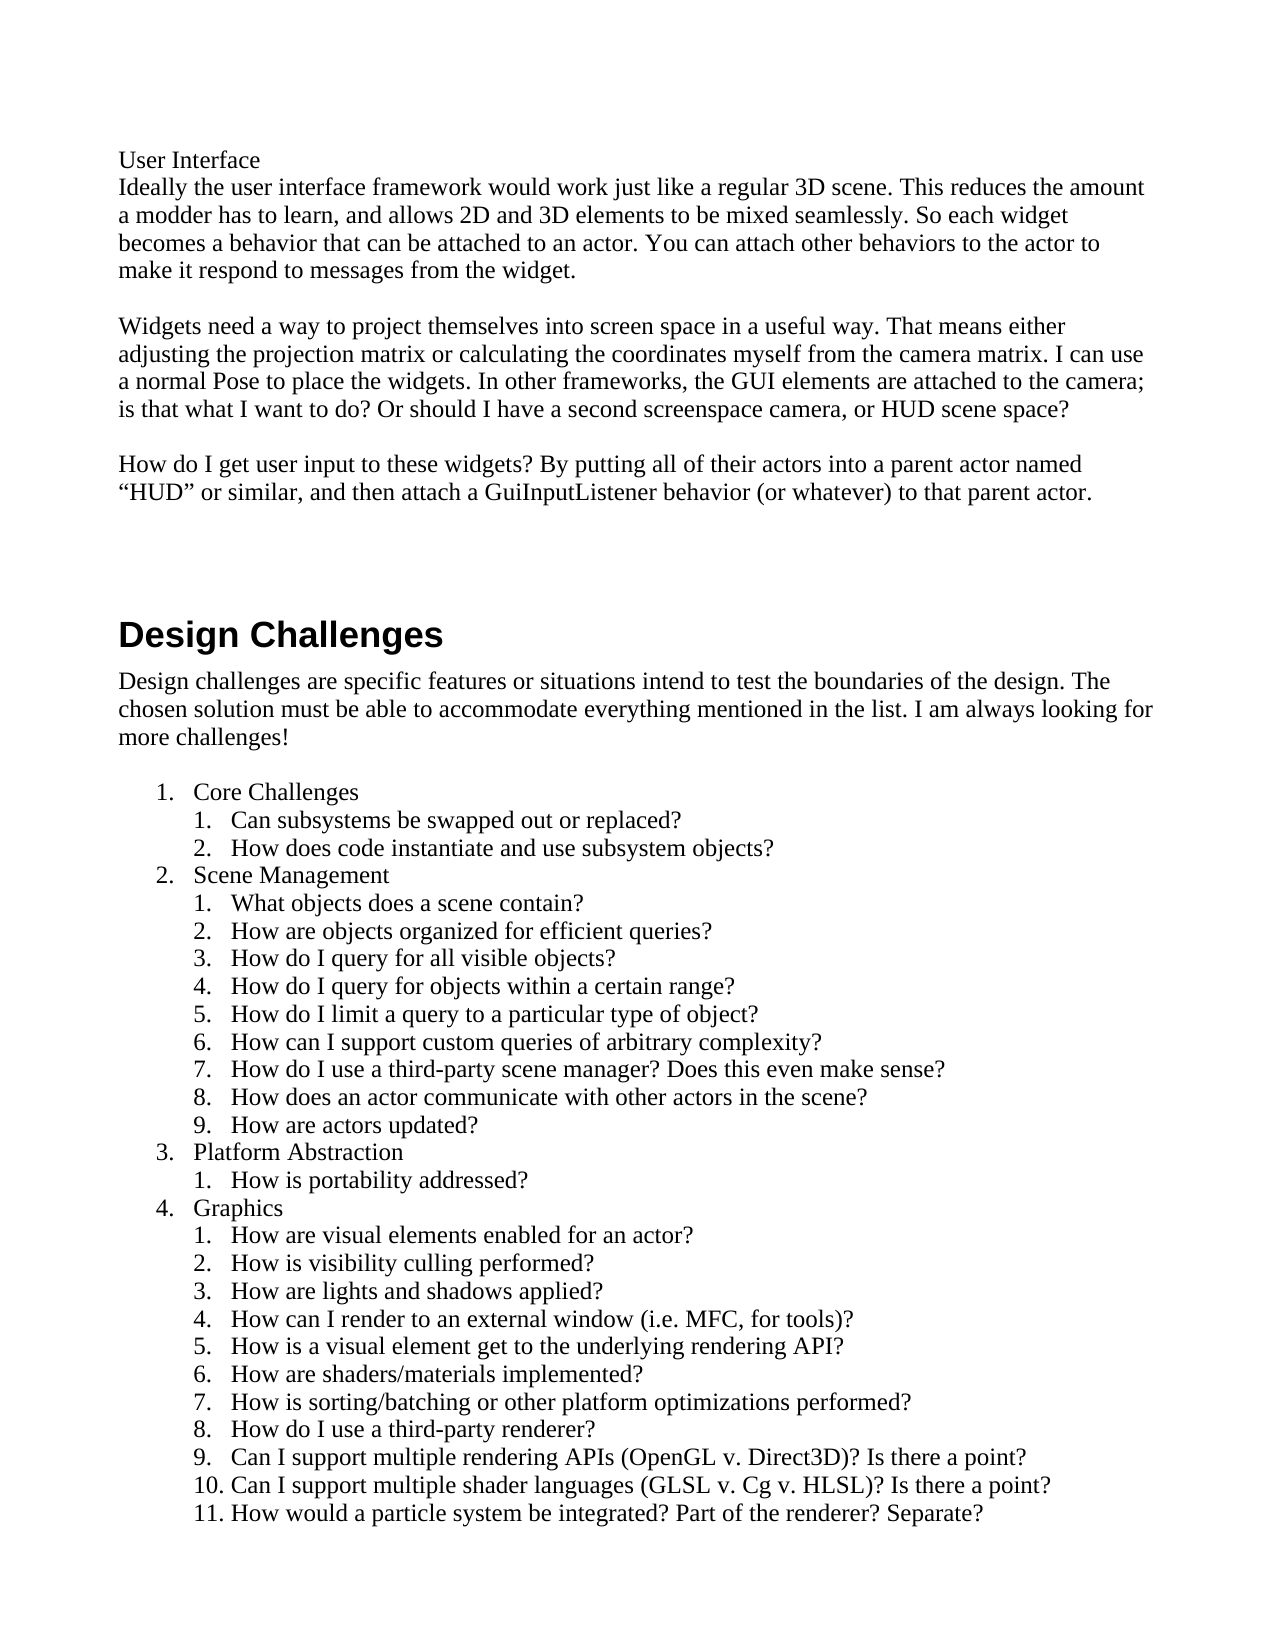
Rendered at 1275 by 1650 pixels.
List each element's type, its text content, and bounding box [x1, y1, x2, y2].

list Platform Abstraction [156, 1138, 1157, 1166]
list How does an actor communicate with other actors in the scene? [193, 1083, 1157, 1111]
list Core Challenges [156, 778, 1157, 806]
text Ideally the user interface framework would work just like a regular 3D scene. This reduces the amount a modder has to learn, and allows 2D and 3D elements to be mixed seamlessly. So each widget becomes a behavior that can be attached to an actor. You can attach other behaviors to the actor to make it respond to messages from the widget. [118, 173, 1157, 284]
list How do I use a third-party scene manager? Does this even make sense? [193, 1055, 1157, 1083]
list How does code instantiate and use subsystem objects? [193, 834, 1157, 861]
list Can I support multiple rendering APIs (OpenGL v. Direct3D)? Is there a point? [193, 1443, 1157, 1471]
text User Interface [118, 146, 1157, 173]
list How would a particle system be integrated? Part of the renderer? Separate? [193, 1499, 1157, 1526]
list How are visual elements enabled for an actor? [193, 1222, 1157, 1249]
list How can I render to an external window (i.e. MFC, for tools)? [193, 1305, 1157, 1332]
list Can I support multiple shader languages (GLSL v. Cg v. HLSL)? Is there a point? [193, 1471, 1157, 1499]
list How are shaders/materials implemented? [193, 1360, 1157, 1388]
list How is sorting/batching or other platform optimizations performed? [193, 1388, 1157, 1416]
list How are actors updated? [193, 1111, 1157, 1138]
list What objects does a scene contain? [193, 889, 1157, 917]
list How do I query for all visible objects? [193, 944, 1157, 972]
list How are lights and shadows applied? [193, 1277, 1157, 1305]
list How is portability addressed? [193, 1166, 1157, 1194]
list How do I use a third-party renderer? [193, 1416, 1157, 1443]
list How is a visual element get to the underlying rendering API? [193, 1332, 1157, 1360]
list How do I limit a query to a particular type of object? [193, 1000, 1157, 1028]
text Design challenges are specific features or situations intend to test the boundaries of the design. The chosen solution must be able to accommodate everything mentioned in the list. I am always looking for more challenges! [118, 667, 1157, 751]
list How do I query for objects within a certain range? [193, 972, 1157, 1000]
list How is visibility culling performed? [193, 1249, 1157, 1277]
text Widgets need a way to project themselves into screen space in a useful way. That means either adjusting the projection matrix or calculating the coordinates myself from the camera matrix. I can use a normal Pose to place the widgets. In other frameworks, the GUI elements are attached to the camera; is that what I want to do? Or should I have a second screenspace camera, or HUD scene space? [118, 312, 1157, 423]
list Graphics [156, 1194, 1157, 1222]
list Scene Management [156, 861, 1157, 889]
list How are objects organized for efficient queries? [193, 917, 1157, 944]
subtitle Design Challenges [118, 614, 1157, 655]
list Can subsystems be swapped out or replaced? [193, 806, 1157, 834]
text How do I get user input to these widgets? By putting all of their actors into a parent actor named “HUD” or similar, and then attach a GuiInputListener behavior (or whatever) to that parent actor. [118, 451, 1157, 506]
list How can I support custom queries of arbitrary complexity? [193, 1028, 1157, 1055]
